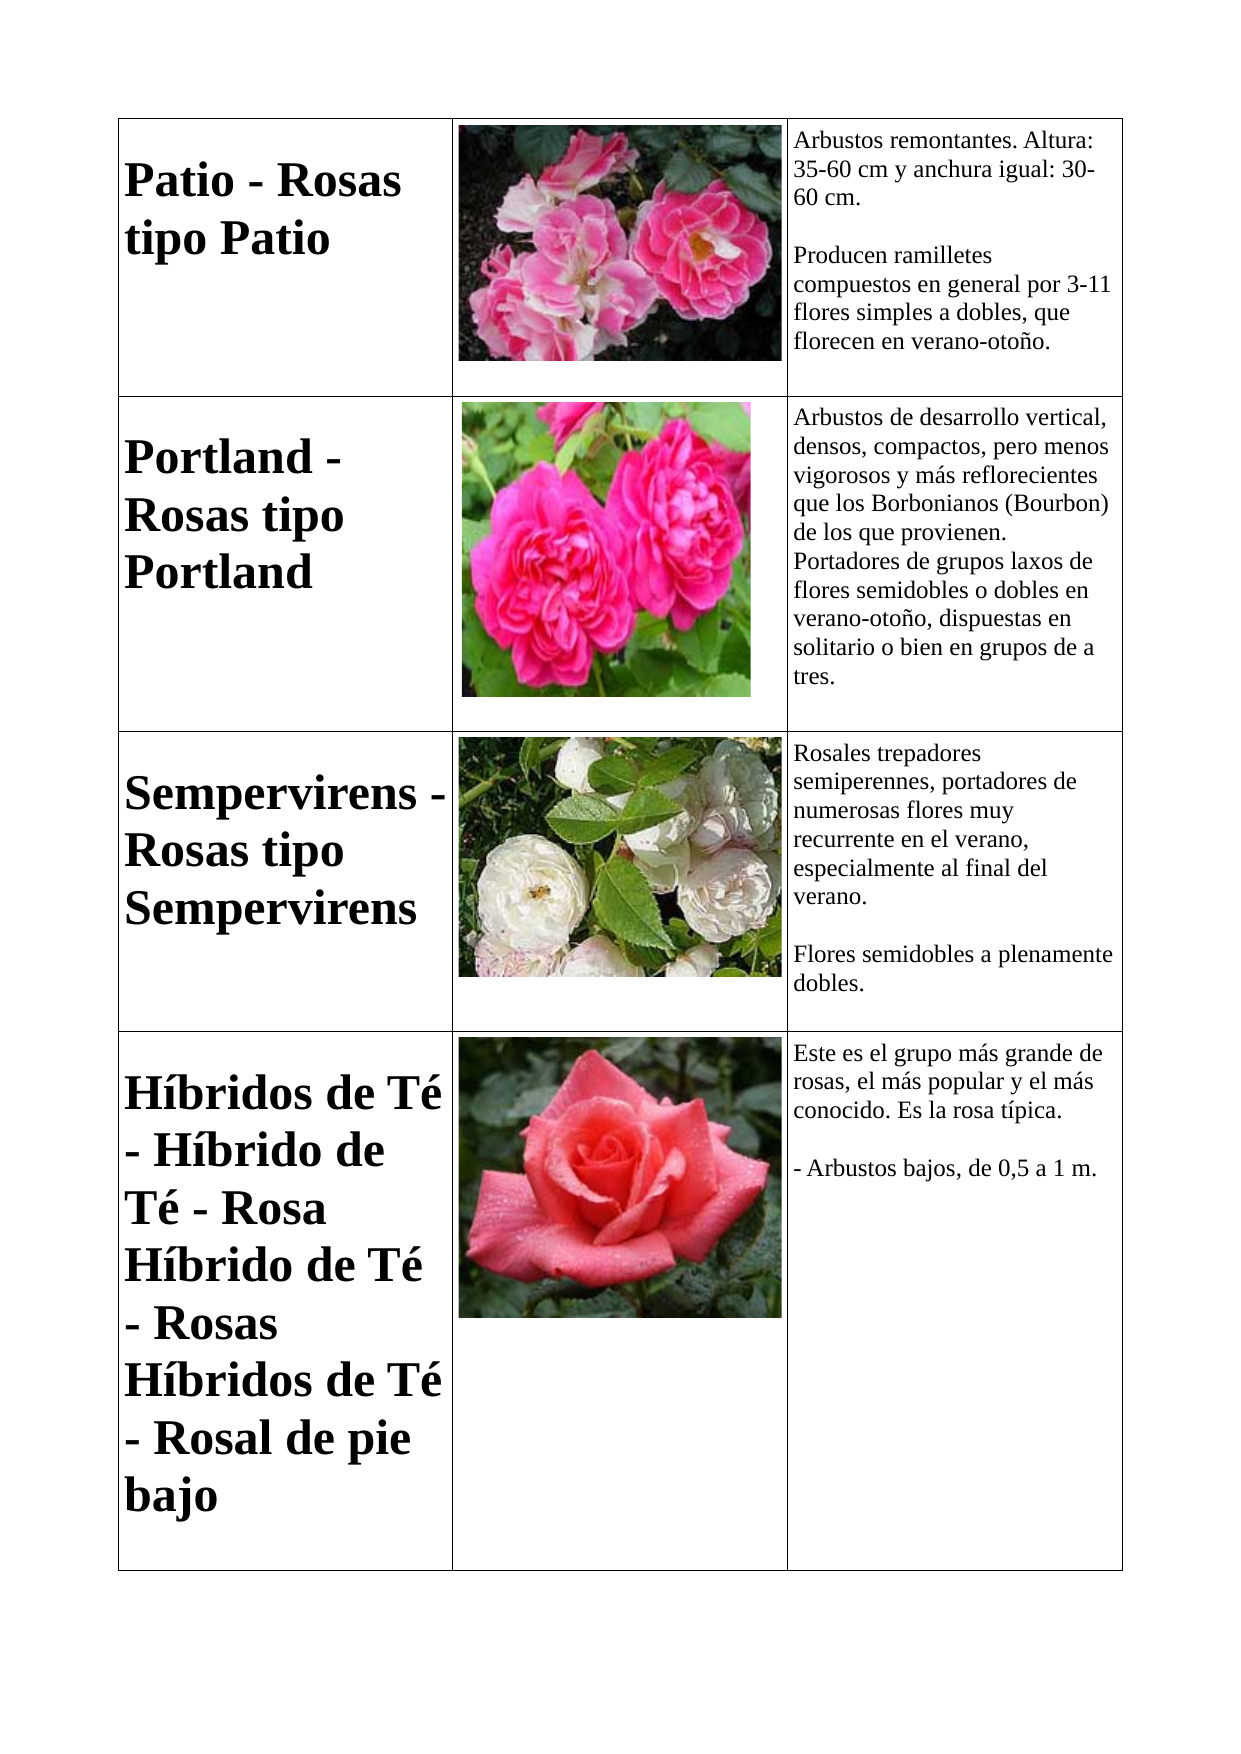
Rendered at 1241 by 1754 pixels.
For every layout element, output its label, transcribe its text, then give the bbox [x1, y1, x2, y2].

table_cell Híbridos de Té - Híbrido de Té - Rosa Híbrido de Té - Rosas Híbridos de Té - Rosal de pie bajo [119, 1032, 452, 1569]
table_cell Rosales trepadores semiperennes, portadores de numerosas flores muy recurrente en el verano, especialmente al final del verano. Flores semidobles a plenamente dobles. [788, 732, 1122, 1031]
table_cell [453, 1032, 787, 1569]
picture [458, 125, 782, 361]
table_cell [453, 397, 787, 731]
table_cell Arbustos remontantes. Altura: 35-60 cm y anchura igual: 30-60 cm. Producen ramilletes compuestos en general por 3-11 flores simples a dobles, que florecen en verano-otoño. [788, 119, 1122, 396]
picture [458, 1037, 782, 1318]
table_cell [453, 119, 787, 396]
table_cell Este es el grupo más grande de rosas, el más popular y el más conocido. Es la rosa típica. - Arbustos bajos, de 0,5 a 1 m. [788, 1032, 1122, 1569]
picture [461, 402, 751, 697]
table_cell Arbustos de desarrollo vertical, densos, compactos, pero menos vigorosos y más reflorecientes que los Borbonianos (Bourbon) de los que provienen. Portadores de grupos laxos de flores semidobles o dobles en verano-otoño, dispuestas en solitario o bien en grupos de a tres. [788, 397, 1122, 731]
table_cell Portland - Rosas tipo Portland [119, 397, 452, 731]
table_cell Patio - Rosas tipo Patio [119, 119, 452, 396]
picture [458, 737, 782, 977]
table_cell Sempervirens - Rosas tipo Sempervirens [119, 732, 452, 1031]
table_cell [453, 732, 787, 1031]
